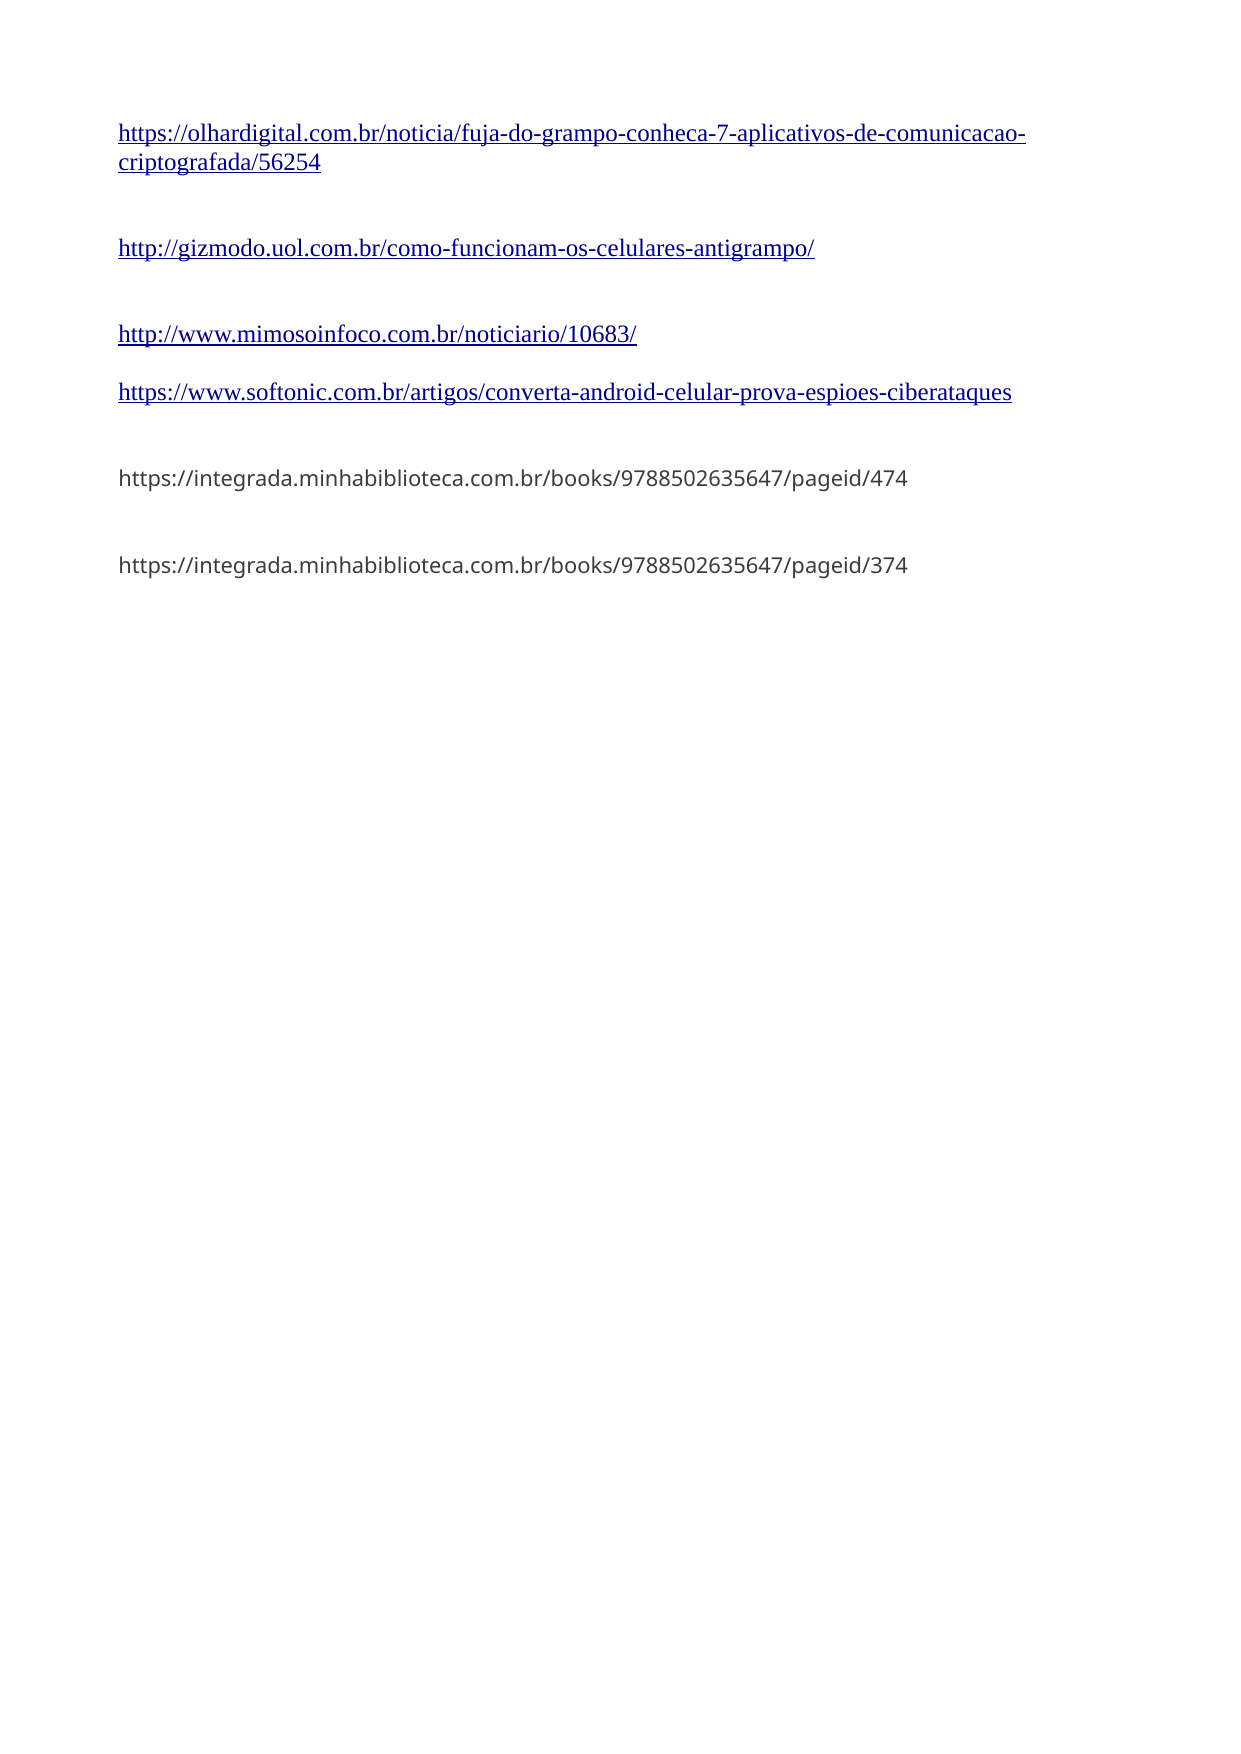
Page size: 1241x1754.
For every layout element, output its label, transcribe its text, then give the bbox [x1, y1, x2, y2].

text http://www.mimosoinfoco.com.br/noticiario/10683/ [118, 319, 1122, 348]
text http://gizmodo.uol.com.br/como-funcionam-os-celulares-antigrampo/ [118, 233, 1122, 262]
text https://www.softonic.com.br/artigos/converta-android-celular-prova-espioes-ciberataques [118, 377, 1122, 406]
text https://integrada.minhabiblioteca.com.br/books/9788502635647/pageid/374 [118, 550, 1122, 580]
text https://integrada.minhabiblioteca.com.br/books/9788502635647/pageid/474 [118, 463, 1122, 493]
text https://olhardigital.com.br/noticia/fuja-do-grampo-conheca-7-aplicativos-de-comunicacao-criptografada/56254 [118, 118, 1122, 176]
